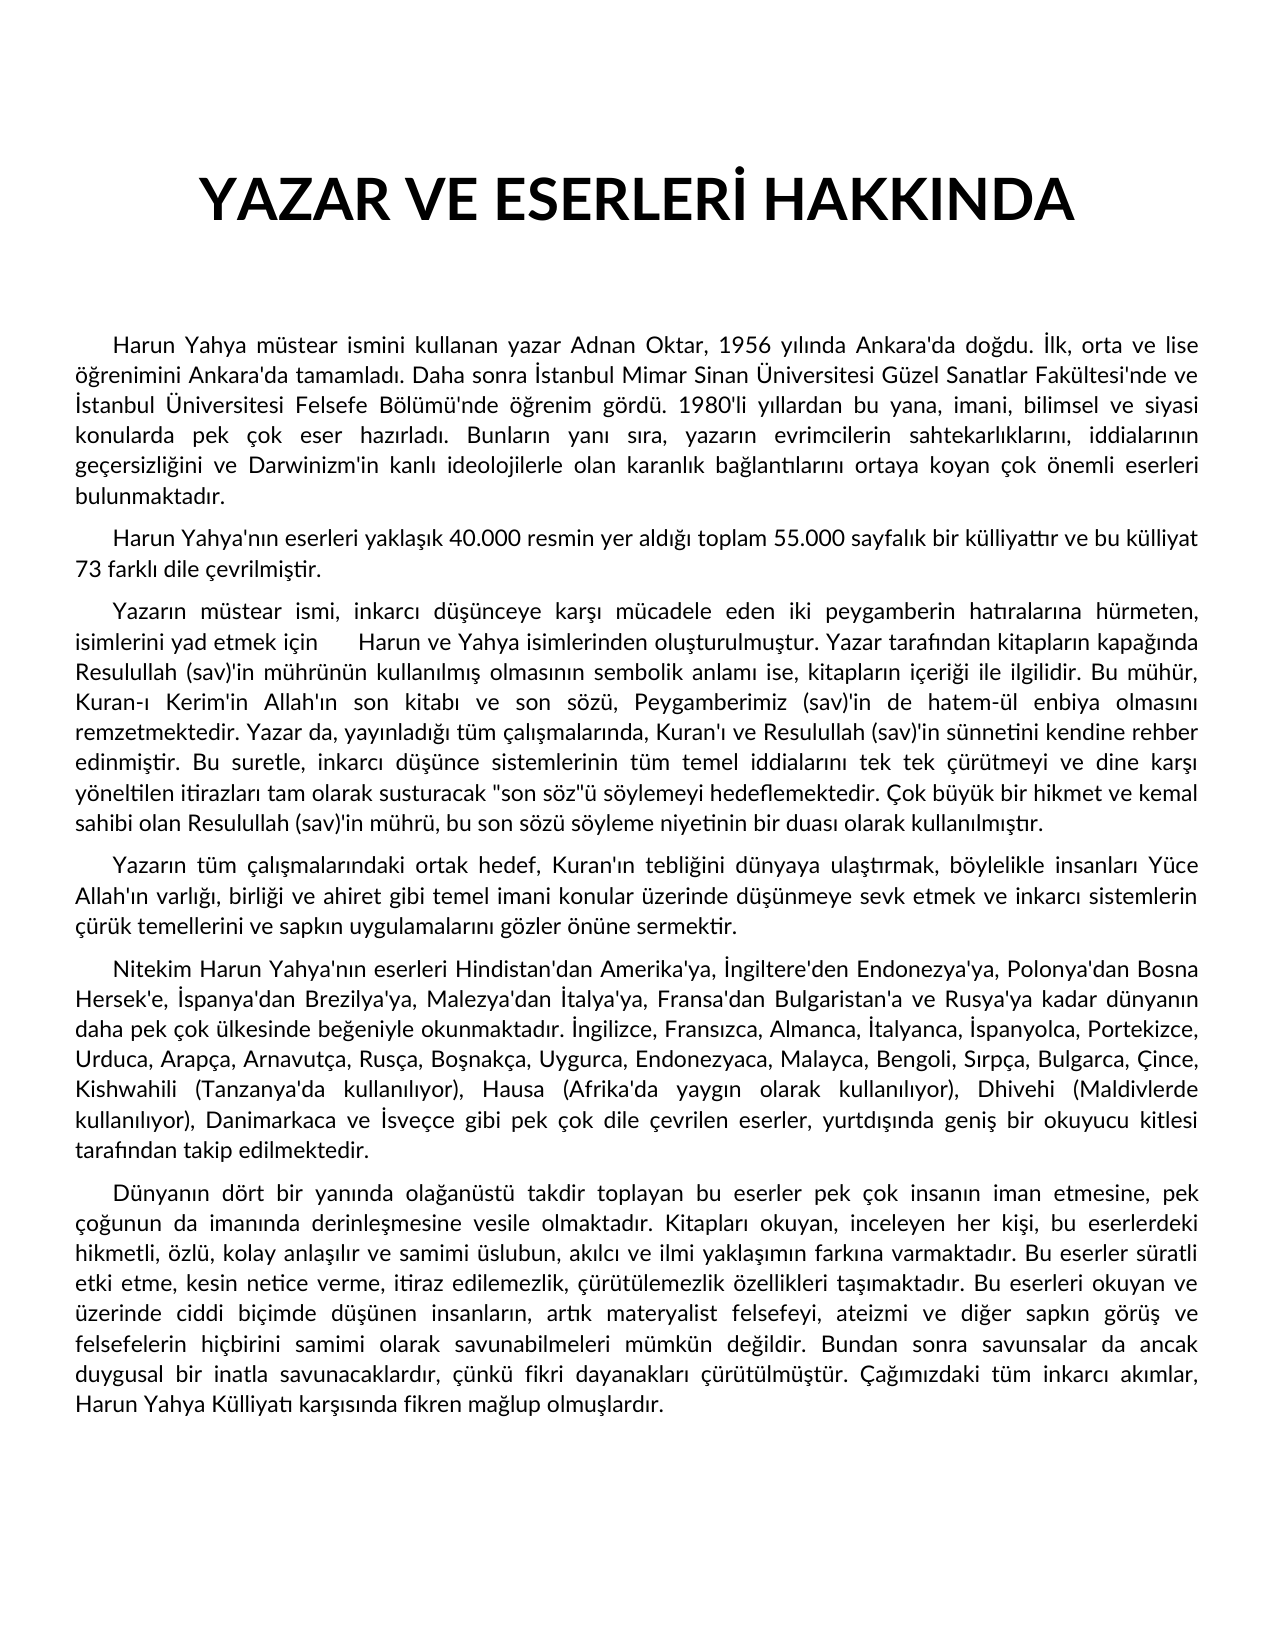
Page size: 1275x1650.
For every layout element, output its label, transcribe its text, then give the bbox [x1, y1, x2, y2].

text Nitekim Harun Yahya'nın eserleri Hindistan'dan Amerika'ya, İngiltere'den Endonezya'ya, Polonya'dan Bosna Hersek'e, İspanya'dan Brezilya'ya, Malezya'dan İtalya'ya, Fransa'dan Bulgaristan'a ve Rusya'ya kadar dünyanın daha pek çok ülkesinde beğeniyle okunmaktadır. İngilizce, Fransızca, Almanca, İtalyanca, İspanyolca, Portekizce, Urduca, Arapça, Arnavutça, Rusça, Boşnakça, Uygurca, Endonezyaca, Malayca, Bengoli, Sırpça, Bulgarca, Çince, Kishwahili (Tanzanya'da kullanılıyor), Hausa (Afrika'da yaygın olarak kullanılıyor), Dhivehi (Maldivlerde kullanılıyor), Danimarkaca ve İsveçce gibi pek çok dile çevrilen eserler, yurtdışında geniş bir okuyucu kitlesi tarafından takip edilmektedir. [75, 954, 1200, 1163]
text Harun Yahya müstear ismini kullanan yazar Adnan Oktar, 1956 yılında Ankara'da doğdu. İlk, orta ve lise öğrenimini Ankara'da tamamladı. Daha sonra İstanbul Mimar Sinan Üniversitesi Güzel Sanatlar Fakültesi'nde ve İstanbul Üniversitesi Felsefe Bölümü'nde öğrenim gördü. 1980'li yıllardan bu yana, imani, bilimsel ve siyasi konularda pek çok eser hazırladı. Bunların yanı sıra, yazarın evrimcilerin sahtekarlıklarını, iddialarının geçersizliğini ve Darwinizm'in kanlı ideolojilerle olan karanlık bağlantılarını ortaya koyan çok önemli eserleri bulunmaktadır. [75, 330, 1200, 509]
text Yazarın tüm çalışmalarındaki ortak hedef, Kuran'ın tebliğini dünyaya ulaştırmak, böylelikle insanları Yüce Allah'ın varlığı, birliği ve ahiret gibi temel imani konular üzerinde düşünmeye sevk etmek ve inkarcı sistemlerin çürük temellerini ve sapkın uygulamalarını gözler önüne sermektir. [75, 851, 1200, 939]
text Dünyanın dört bir yanında olağanüstü takdir toplayan bu eserler pek çok insanın iman etmesine, pek çoğunun da imanında derinleşmesine vesile olmaktadır. Kitapları okuyan, inceleyen her kişi, bu eserlerdeki hikmetli, özlü, kolay anlaşılır ve samimi üslubun, akılcı ve ilmi yaklaşımın farkına varmaktadır. Bu eserler süratli etki etme, kesin netice verme, itiraz edilemezlik, çürütülemezlik özellikleri taşımaktadır. Bu eserleri okuyan ve üzerinde ciddi biçimde düşünen insanların, artık materyalist felsefeyi, ateizmi ve diğer sapkın görüş ve felsefelerin hiçbirini samimi olarak savunabilmeleri mümkün değildir. Bundan sonra savunsalar da ancak duygusal bir inatla savunacaklardır, çünkü fikri dayanakları çürütülmüştür. Çağımızdaki tüm inkarcı akımlar, Harun Yahya Külliyatı karşısında fikren mağlup olmuşlardır. [75, 1178, 1200, 1417]
text Harun Yahya'nın eserleri yaklaşık 40.000 resmin yer aldığı toplam 55.000 sayfalık bir külliyattır ve bu külliyat 73 farklı dile çevrilmiştir. [75, 524, 1200, 582]
subtitle YAZAR VE ESERLERİ HAKKINDA [75, 162, 1200, 232]
text Yazarın müstear ismi, inkarcı düşünceye karşı mücadele eden iki peygamberin hatıralarına hürmeten, isimlerini yad etmek için Harun ve Yahya isimlerinden oluşturulmuştur. Yazar tarafından kitapların kapağında Resulullah (sav)'in mührünün kullanılmış olmasının sembolik anlamı ise, kitapların içeriği ile ilgilidir. Bu mühür, Kuran-ı Kerim'in Allah'ın son kitabı ve son sözü, Peygamberimiz (sav)'in de hatem-ül enbiya olmasını remzetmektedir. Yazar da, yayınladığı tüm çalışmalarında, Kuran'ı ve Resulullah (sav)'in sünnetini kendine rehber edinmiştir. Bu suretle, inkarcı düşünce sistemlerinin tüm temel iddialarını tek tek çürütmeyi ve dine karşı yöneltilen itirazları tam olarak susturacak "son söz"ü söylemeyi hedeflemektedir. Çok büyük bir hikmet ve kemal sahibi olan Resulullah (sav)'in mührü, bu son sözü söyleme niyetinin bir duası olarak kullanılmıştır. [75, 597, 1200, 836]
